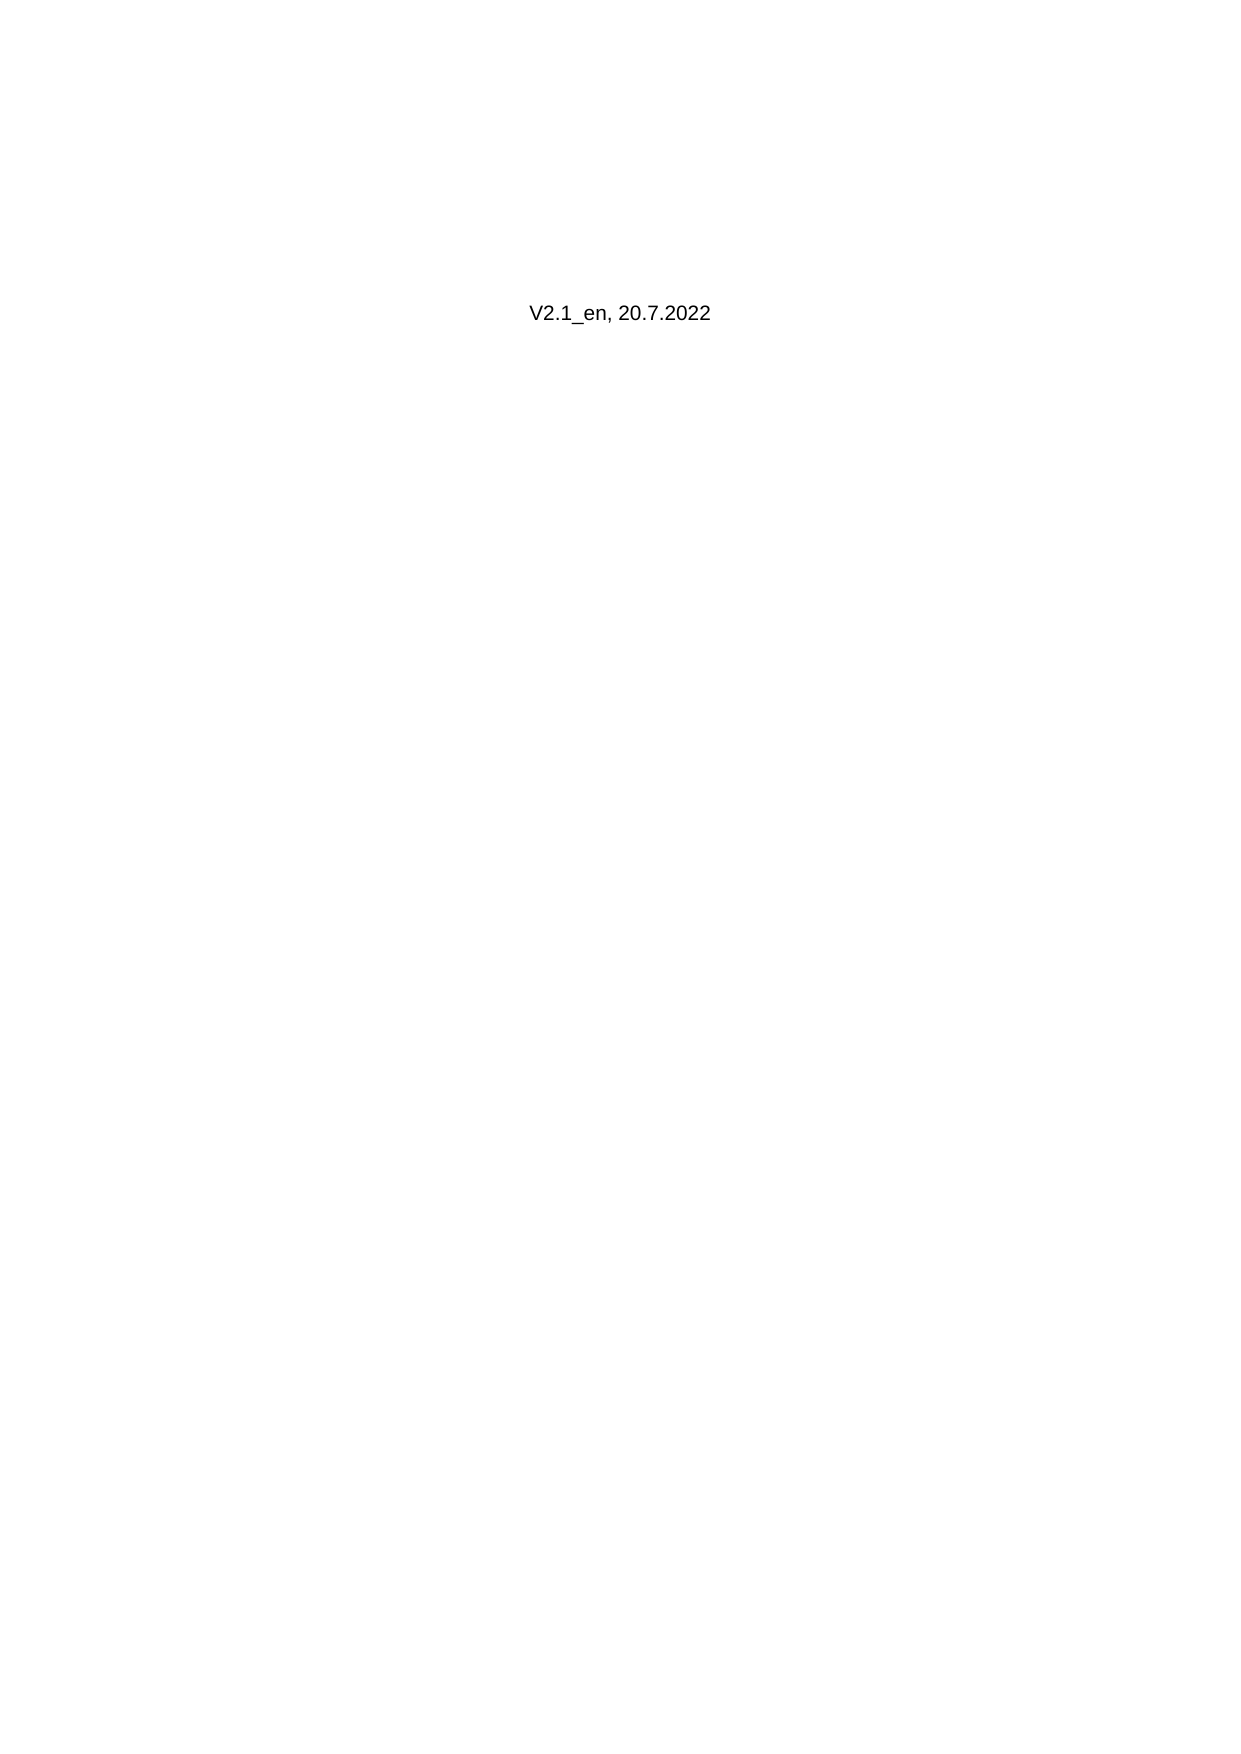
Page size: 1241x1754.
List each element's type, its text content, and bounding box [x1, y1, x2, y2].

text V2.1_en, 20.7.2022 [118, 300, 1122, 324]
